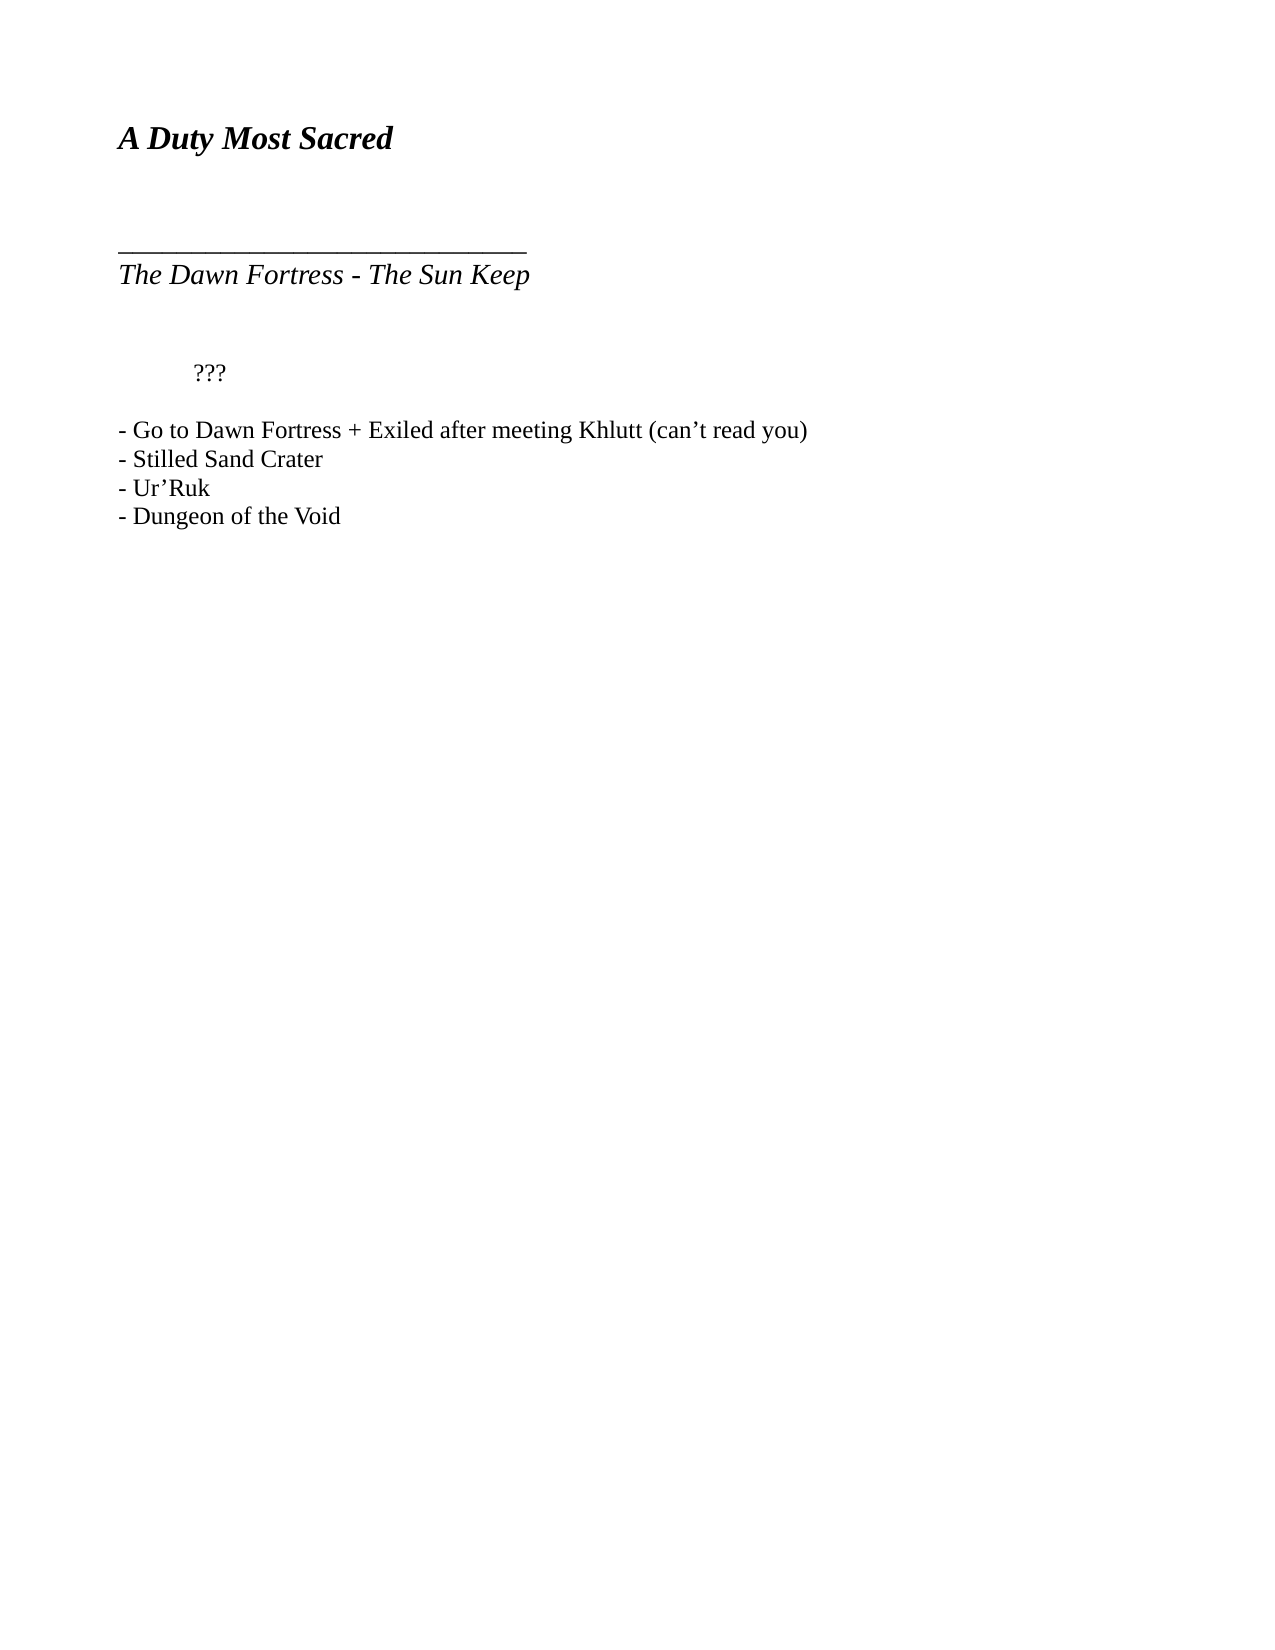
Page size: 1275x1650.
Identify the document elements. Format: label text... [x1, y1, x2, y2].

text - Dungeon of the Void [118, 501, 1157, 530]
text ??? [118, 358, 1157, 386]
text - Go to Dawn Fortress + Exiled after meeting Khlutt (can’t read you) [118, 415, 1157, 444]
text A Duty Most Sacred [118, 118, 1157, 156]
text - Stilled Sand Crater [118, 444, 1157, 473]
text - Ur’Ruk [118, 473, 1157, 501]
text The Dawn Fortress - The Sun Keep [118, 257, 1157, 291]
text ____________________________ [118, 223, 1157, 257]
